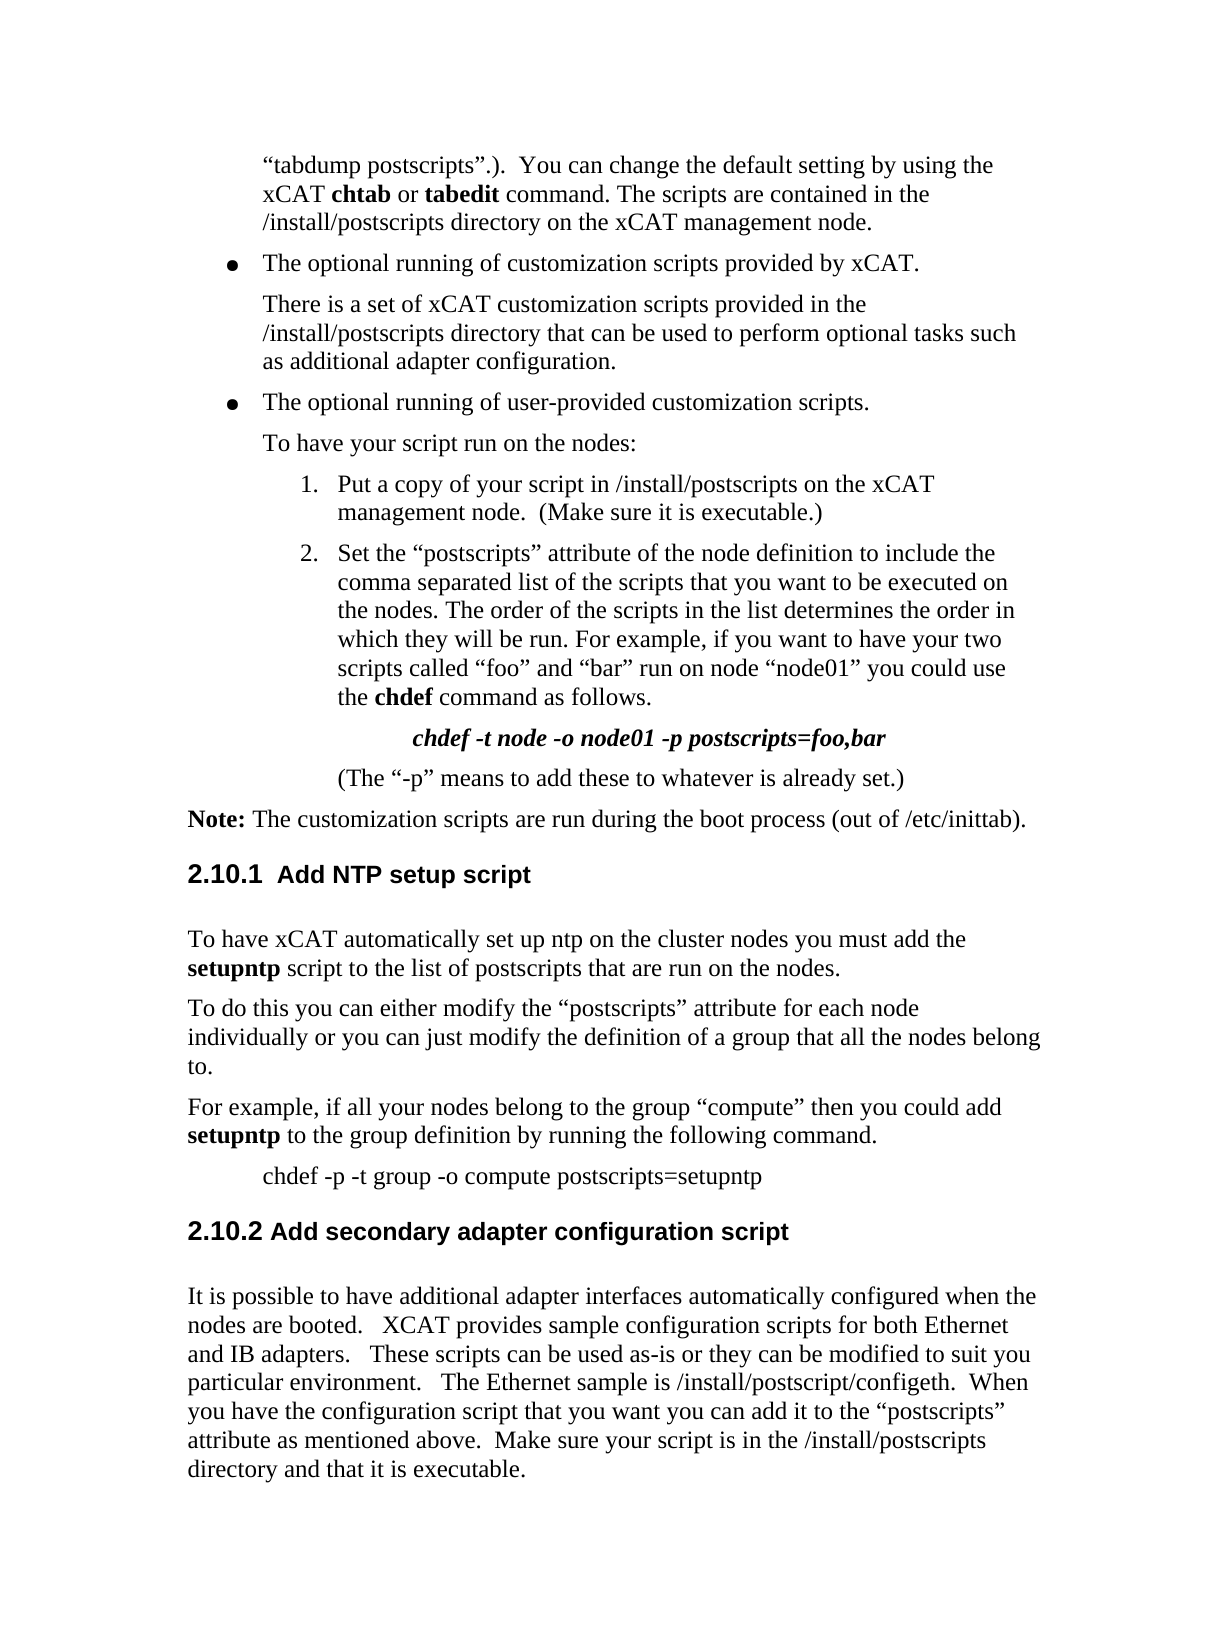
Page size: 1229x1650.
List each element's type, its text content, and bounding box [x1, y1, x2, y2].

text To have your script run on the nodes: [187, 428, 1041, 457]
text To have xCAT automatically set up ntp on the cluster nodes you must add the setupntp script to the list of postscripts that are run on the nodes. [187, 924, 1041, 982]
list Put a copy of your script in /install/postscripts on the xCAT management node. (Make sure it is executable.) [300, 469, 1041, 526]
list The optional running of customization scripts provided by xCAT. [225, 248, 1041, 277]
text (The “-p” means to add these to whatever is already set.) [262, 763, 1041, 792]
list There is a set of xCAT customization scripts provided in the /install/postscripts directory that can be used to perform optional tasks such as additional adapter configuration. [225, 289, 1041, 375]
text It is possible to have additional adapter interfaces automatically configured when the nodes are booted. XCAT provides sample configuration scripts for both Ethernet and IB adapters. These scripts can be used as-is or they can be modified to suit you particular environment. The Ethernet sample is /install/postscript/configeth. When you have the configuration script that you want you can add it to the “postscripts” attribute as mentioned above. Make sure your script is in the /install/postscripts directory and that it is executable. [187, 1281, 1041, 1482]
text chdef -p -t group -o compute postscripts=setupntp [187, 1161, 1041, 1190]
list The optional running of user-provided customization scripts. [225, 387, 1041, 416]
subtitle Add secondary adapter configuration script [187, 1215, 1041, 1246]
text chdef -t node -o node01 -p postscripts=foo,bar [262, 723, 1041, 751]
list Set the “postscripts” attribute of the node definition to include the comma separated list of the scripts that you want to be executed on the nodes. The order of the scripts in the list determines the order in which they will be run. For example, if you want to have your two scripts called “foo” and “bar” run on node “node01” you could use the chdef command as follows. [300, 538, 1041, 711]
text To do this you can either modify the “postscripts” attribute for each node individually or you can just modify the definition of a group that all the nodes belong to. [187, 993, 1041, 1080]
subtitle Add NTP setup script [187, 858, 1041, 889]
text For example, if all your nodes belong to the group “compute” then you could add setupntp to the group definition by running the following command. [187, 1092, 1041, 1149]
list “tabdump postscripts”.). You can change the default setting by using the xCAT chtab or tabedit command. The scripts are contained in the /install/postscripts directory on the xCAT management node. [225, 150, 1041, 236]
text Note: The customization scripts are run during the boot process (out of /etc/inittab). [187, 804, 1041, 833]
